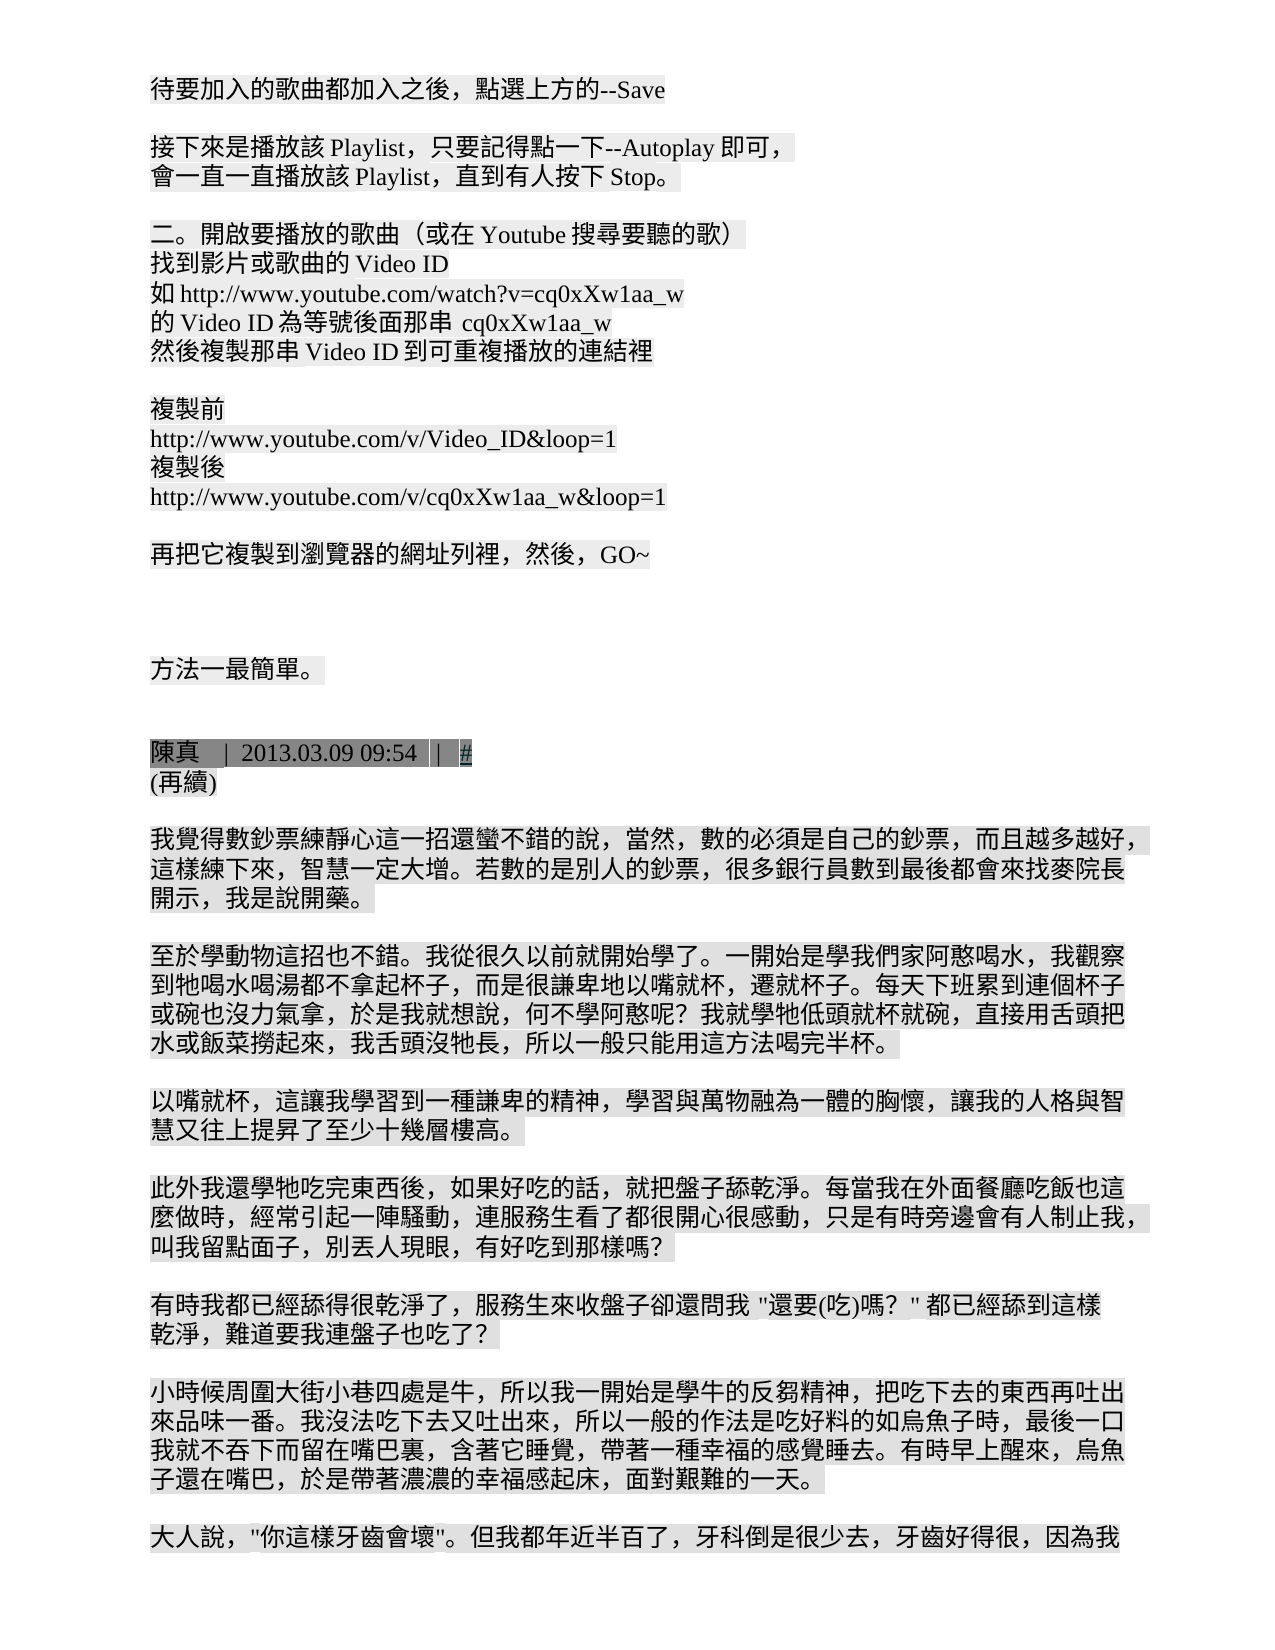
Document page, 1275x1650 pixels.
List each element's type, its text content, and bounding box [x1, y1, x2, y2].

text (再續) 我覺得數鈔票練靜心這一招還蠻不錯的說，當然，數的必須是自己的鈔票，而且越多越好，這樣練下來，智慧一定大增。若數的是別人的鈔票，很多銀行員數到最後都會來找麥院長開示，我是說開藥。 至於學動物這招也不錯。我從很久以前就開始學了。一開始是學我們家阿憨喝水，我觀察到牠喝水喝湯都不拿起杯子，而是很謙卑地以嘴就杯，遷就杯子。每天下班累到連個杯子或碗也沒力氣拿，於是我就想說，何不學阿憨呢？我就學牠低頭就杯就碗，直接用舌頭把水或飯菜撈起來，我舌頭沒牠長，所以一般只能用這方法喝完半杯。 以嘴就杯，這讓我學習到一種謙卑的精神，學習與萬物融為一體的胸懷，讓我的人格與智慧又往上提昇了至少十幾層樓高。 此外我還學牠吃完東西後，如果好吃的話，就把盤子舔乾淨。每當我在外面餐廳吃飯也這麼做時，經常引起一陣騷動，連服務生看了都很開心很感動，只是有時旁邊會有人制止我，叫我留點面子，別丟人現眼，有好吃到那樣嗎？ 有時我都已經舔得很乾淨了，服務生來收盤子卻還問我 "還要(吃)嗎？" 都已經舔到這樣乾淨，難道要我連盤子也吃了？ 小時候周圍大街小巷四處是牛，所以我一開始是學牛的反芻精神，把吃下去的東西再吐出來品味一番。我沒法吃下去又吐出來，所以一般的作法是吃好料的如烏魚子時，最後一口我就不吞下而留在嘴巴裏，含著它睡覺，帶著一種幸福的感覺睡去。有時早上醒來，烏魚子還在嘴巴，於是帶著濃濃的幸福感起床，面對艱難的一天。 大人說，"你這樣牙齒會壞"。但我都年近半百了，牙科倒是很少去，牙齒好得很，因為我該刷牙就會好好刷牙。不過這一招不建議大家學就是，至於把盤子舔乾淨倒是很環保，而且又能練習與萬物融合一體的高尚情操，值得推廣。 不管怎麼樣，從動物身上，我真的學到很多很多。 不過，再套句賓拉賓的句型：我們跟大師小師們最大的差別就在於我們不喜歡收門徒，厭惡粉絲，因為我們是一人宗教，我們所知的一切之有效性都只限於自己，但他們卻巍巍峨峨廣收門徒，傻話教個不停。 仍然還是套句賓拉登的句型：我們跟他們最大的不同是，我們沒有任何東西可以教，我們只能把所有人原本就知道的最簡單事物反覆說幾遍；但他們卻好像有厚厚一堆在我們看來毫無意義的教材。 當然，這些大師很紅，要不然怎麼叫大師；一堂課幾十萬，光靠講傻話就能收入億萬，有許多鈔票可以數來練靜心，十分令人羨慕。 因為嚴重缺鈔票，難怪我一直心不定。 [150, 768, 1125, 1553]
text 陳真 | 2013.03.09 09:54 | # [150, 738, 1125, 768]
text 待要加入的歌曲都加入之後，點選上方的--Save 接下來是播放該Playlist，只要記得點一下--Autoplay即可， 會一直一直播放該Playlist，直到有人按下Stop。 二。開啟要播放的歌曲（或在Youtube搜尋要聽的歌） 找到影片或歌曲的Video ID 如http://www.youtube.com/watch?v=cq0xXw1aa_w 的Video ID為等號後面那串 cq0xXw1aa_w 然後複製那串Video ID到可重複播放的連結裡 複製前 http://www.youtube.com/v/Video_ID&loop=1 複製後 http://www.youtube.com/v/cq0xXw1aa_w&loop=1 再把它複製到瀏覽器的網址列裡，然後，GO~ 方法一最簡單。 [150, 75, 1125, 713]
